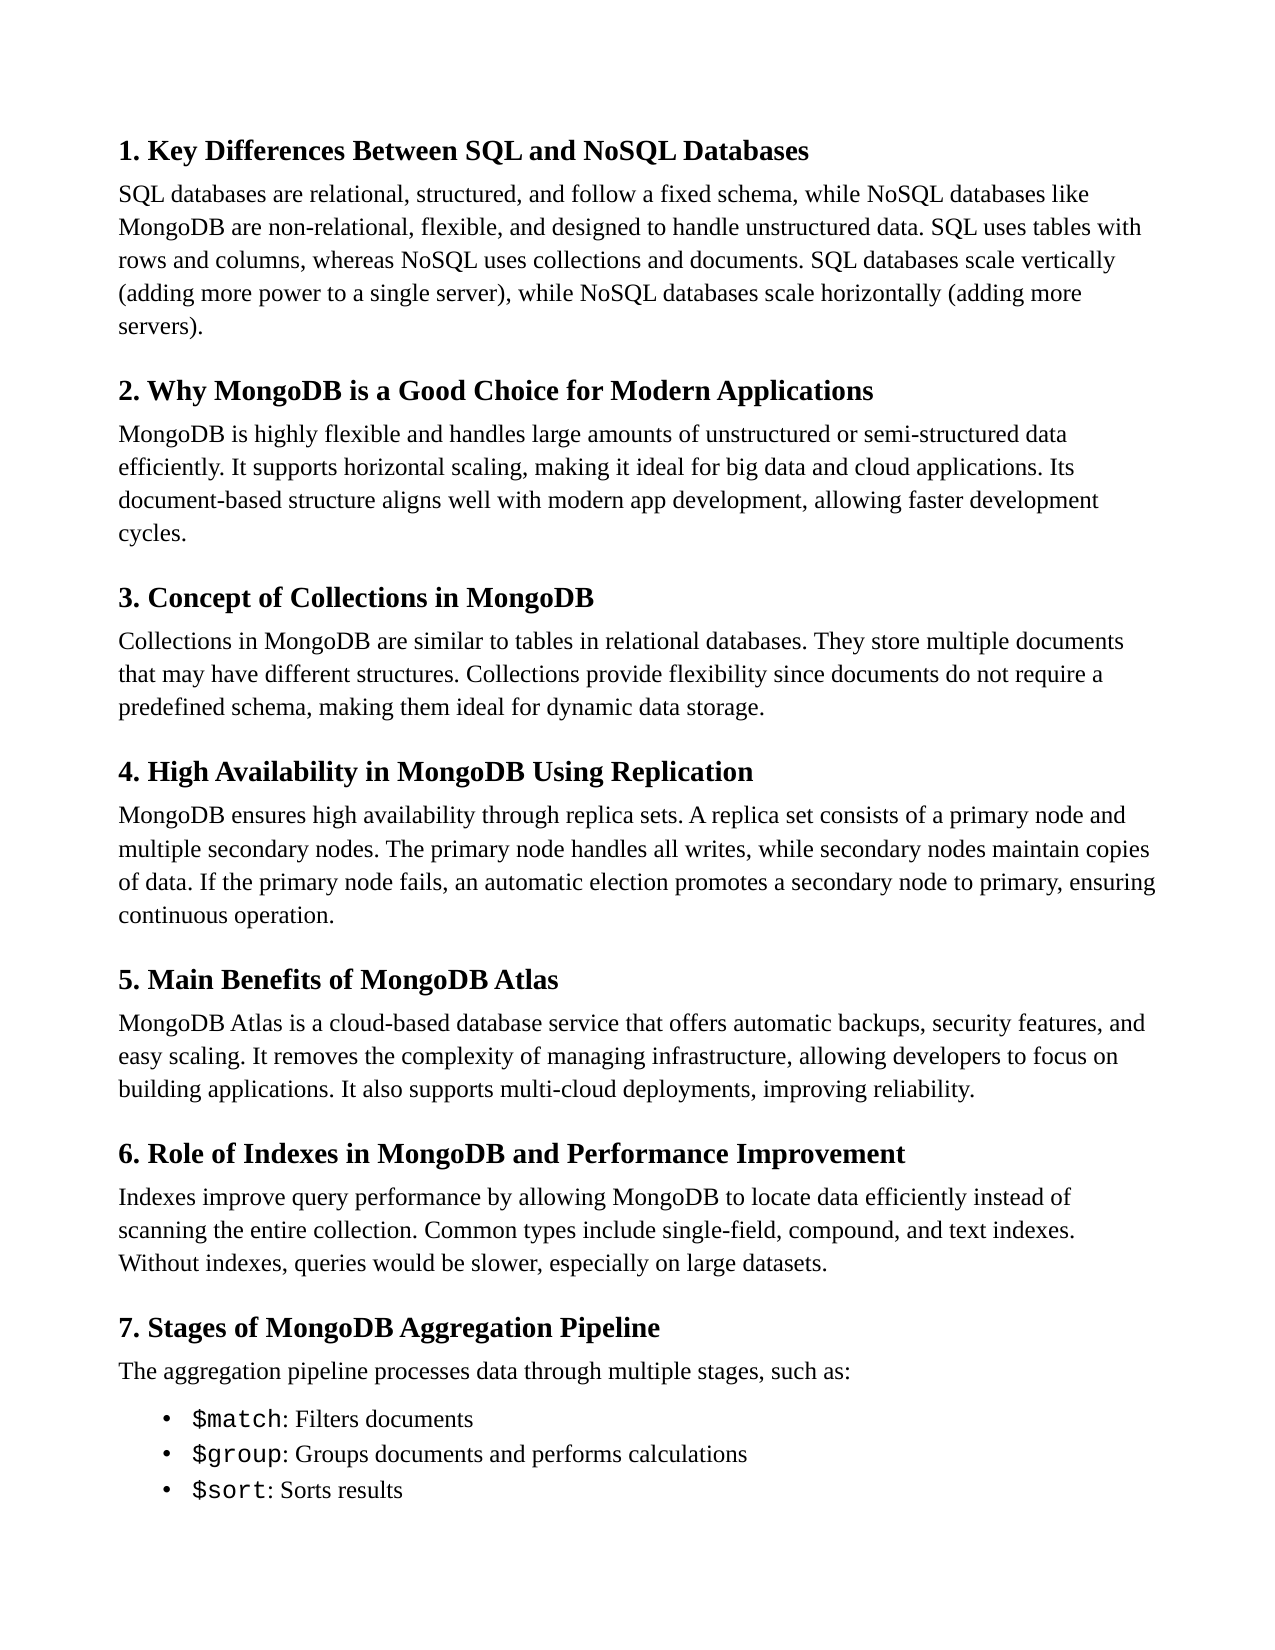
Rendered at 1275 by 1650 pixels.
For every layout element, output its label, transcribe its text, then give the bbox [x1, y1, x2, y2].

text SQL databases are relational, structured, and follow a fixed schema, while NoSQL databases like MongoDB are non-relational, flexible, and designed to handle unstructured data. SQL uses tables with rows and columns, whereas NoSQL uses collections and documents. SQL databases scale vertically (adding more power to a single server), while NoSQL databases scale horizontally (adding more servers). [118, 179, 1157, 339]
subtitle 1. Key Differences Between SQL and NoSQL Databases [118, 133, 1157, 166]
text The aggregation pipeline processes data through multiple stages, such as: [118, 1356, 1157, 1385]
list $group: Groups documents and performs calculations [162, 1439, 1157, 1470]
text MongoDB is highly flexible and handles large amounts of unstructured or semi-structured data efficiently. It supports horizontal scaling, making it ideal for big data and cloud applications. Its document-based structure aligns well with modern app development, allowing faster development cycles. [118, 419, 1157, 547]
subtitle 5. Main Benefits of MongoDB Atlas [118, 962, 1157, 995]
subtitle 6. Role of Indexes in MongoDB and Performance Improvement [118, 1136, 1157, 1170]
subtitle 3. Concept of Collections in MongoDB [118, 580, 1157, 614]
list $match: Filters documents [162, 1404, 1157, 1435]
text MongoDB ensures high availability through replica sets. A replica set consists of a primary node and multiple secondary nodes. The primary node handles all writes, while secondary nodes maintain copies of data. If the primary node fails, an automatic election promotes a secondary node to primary, ensuring continuous operation. [118, 801, 1157, 928]
text Indexes improve query performance by allowing MongoDB to locate data efficiently instead of scanning the entire collection. Common types include single-field, compound, and text indexes. Without indexes, queries would be slower, especially on large datasets. [118, 1182, 1157, 1277]
list $sort: Sorts results [162, 1475, 1157, 1506]
subtitle 2. Why MongoDB is a Good Choice for Modern Applications [118, 373, 1157, 407]
text MongoDB Atlas is a cloud-based database service that offers automatic backups, security features, and easy scaling. It removes the complexity of managing infrastructure, allowing developers to focus on building applications. It also supports multi-cloud deployments, improving reliability. [118, 1008, 1157, 1103]
text Collections in MongoDB are similar to tables in relational databases. They store multiple documents that may have different structures. Collections provide flexibility since documents do not require a predefined schema, making them ideal for dynamic data storage. [118, 626, 1157, 721]
subtitle 7. Stages of MongoDB Aggregation Pipeline [118, 1310, 1157, 1344]
subtitle 4. High Availability in MongoDB Using Replication [118, 754, 1157, 788]
